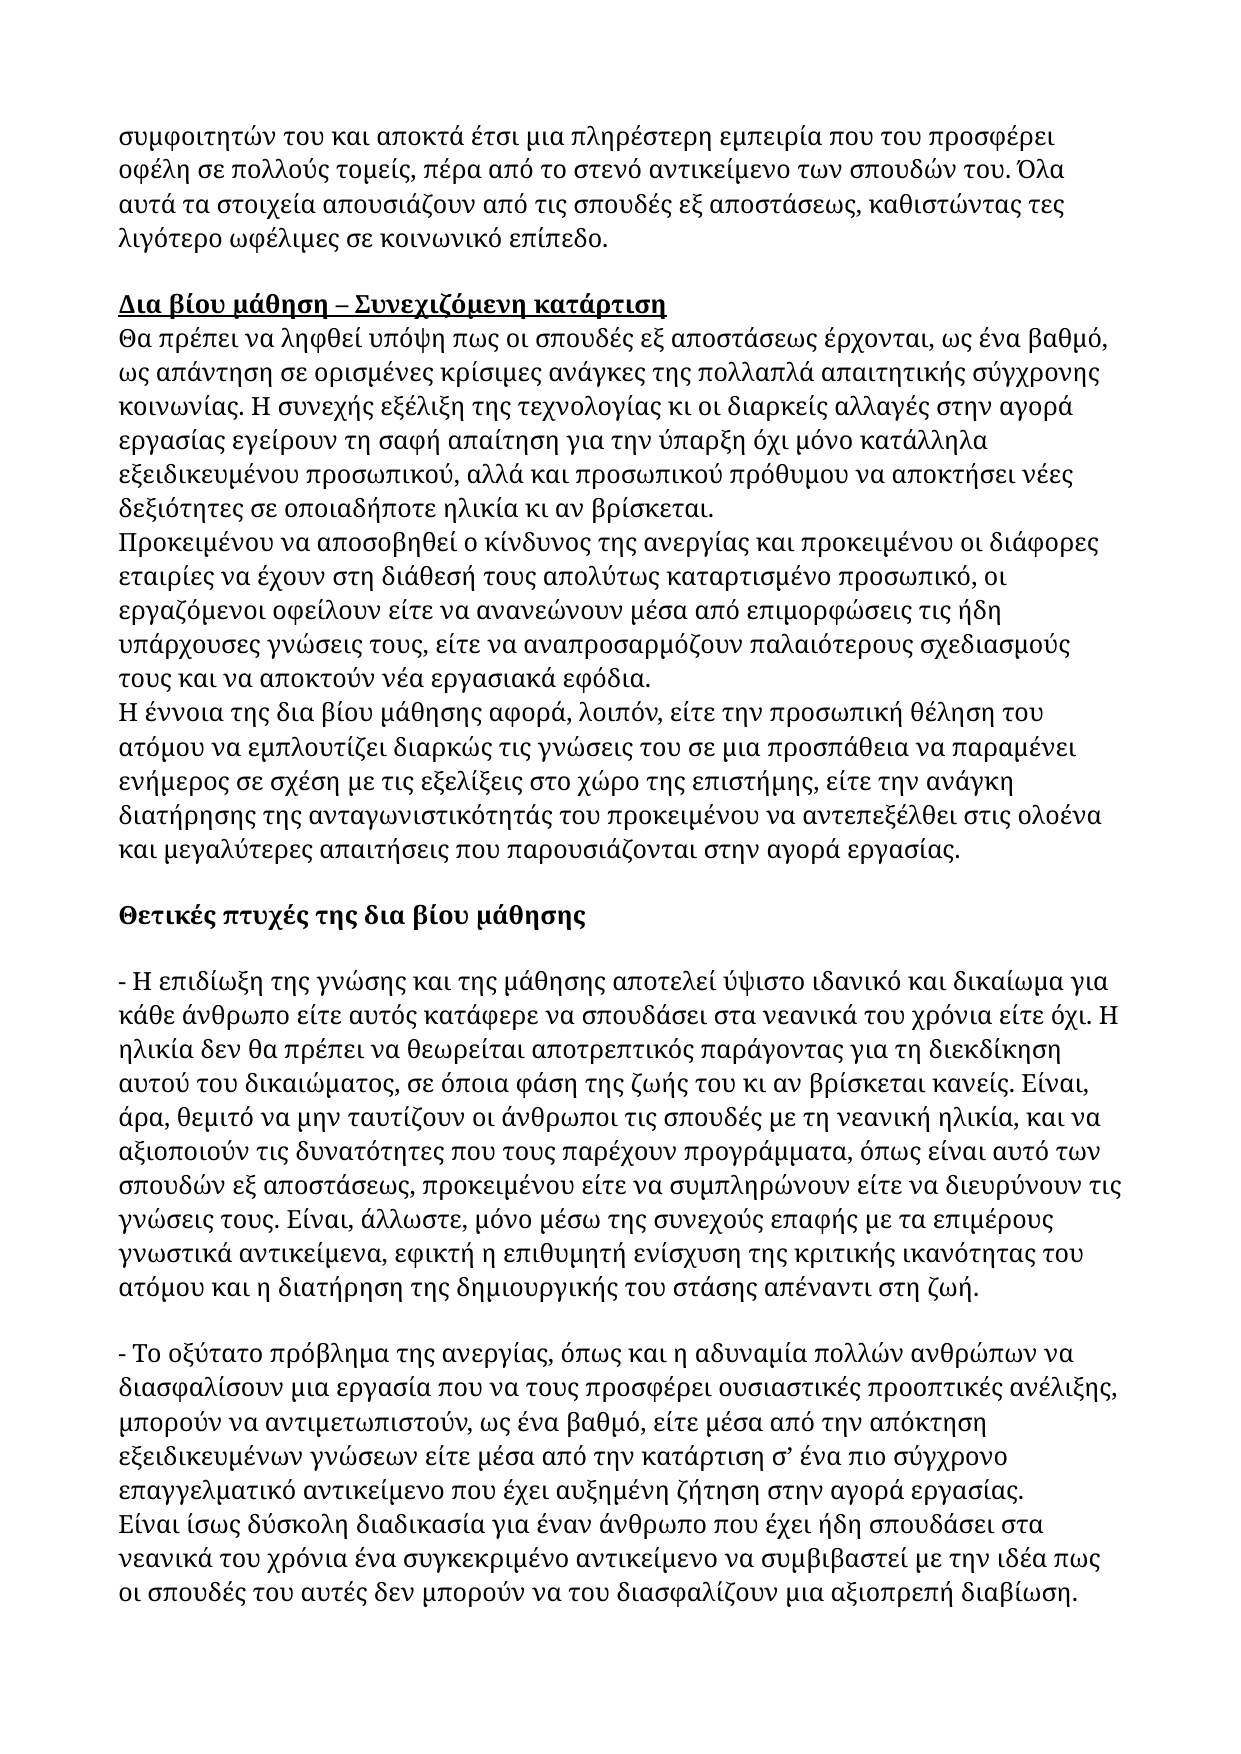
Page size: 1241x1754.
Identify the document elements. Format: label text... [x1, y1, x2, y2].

text συμφοιτητών του και αποκτά έτσι μια πληρέστερη εμπειρία που του προσφέρει οφέλη σε πολλούς τομείς, πέρα από το στενό αντικείμενο των σπουδών του. Όλα αυτά τα στοιχεία απουσιάζουν από τις σπουδές εξ αποστάσεως, καθιστώντας τες λιγότερο ωφέλιμες σε κοινωνικό επίπεδο. [118, 118, 1122, 254]
text Θα πρέπει να ληφθεί υπόψη πως οι σπουδές εξ αποστάσεως έρχονται, ως ένα βαθμό, ως απάντηση σε ορισμένες κρίσιμες ανάγκες της πολλαπλά απαιτητικής σύγχρονης κοινωνίας. Η συνεχής εξέλιξη της τεχνολογίας κι οι διαρκείς αλλαγές στην αγορά εργασίας εγείρουν τη σαφή απαίτηση για την ύπαρξη όχι μόνο κατάλληλα εξειδικευμένου προσωπικού, αλλά και προσωπικού πρόθυμου να αποκτήσει νέες δεξιότητες σε οποιαδήποτε ηλικία κι αν βρίσκεται. [118, 320, 1122, 525]
text Η έννοια της δια βίου μάθησης αφορά, λοιπόν, είτε την προσωπική θέληση του ατόμου να εμπλουτίζει διαρκώς τις γνώσεις του σε μια προσπάθεια να παραμένει ενήμερος σε σχέση με τις εξελίξεις στο χώρο της επιστήμης, είτε την ανάγκη διατήρησης της ανταγωνιστικότητάς του προκειμένου να αντεπεξέλθει στις ολοένα και μεγαλύτερες απαιτήσεις που παρουσιάζονται στην αγορά εργασίας. [118, 695, 1122, 865]
text Είναι ίσως δύσκολη διαδικασία για έναν άνθρωπο που έχει ήδη σπουδάσει στα νεανικά του χρόνια ένα συγκεκριμένο αντικείμενο να συμβιβαστεί με την ιδέα πως οι σπουδές του αυτές δεν μπορούν να του διασφαλίζουν μια αξιοπρεπή διαβίωση. [118, 1506, 1122, 1608]
text Προκειμένου να αποσοβηθεί ο κίνδυνος της ανεργίας και προκειμένου οι διάφορες εταιρίες να έχουν στη διάθεσή τους απολύτως καταρτισμένο προσωπικό, οι εργαζόμενοι οφείλουν είτε να ανανεώνουν μέσα από επιμορφώσεις τις ήδη υπάρχουσες γνώσεις τους, είτε να αναπροσαρμόζουν παλαιότερους σχεδιασμούς τους και να αποκτούν νέα εργασιακά εφόδια. [118, 525, 1122, 695]
text - Το οξύτατο πρόβλημα της ανεργίας, όπως και η αδυναμία πολλών ανθρώπων να διασφαλίσουν μια εργασία που να τους προσφέρει ουσιαστικές προοπτικές ανέλιξης, μπορούν να αντιμετωπιστούν, ως ένα βαθμό, είτε μέσα από την απόκτηση εξειδικευμένων γνώσεων είτε μέσα από την κατάρτιση σ’ ένα πιο σύγχρονο επαγγελματικό αντικείμενο που έχει αυξημένη ζήτηση στην αγορά εργασίας. [118, 1336, 1122, 1506]
text - Η επιδίωξη της γνώσης και της μάθησης αποτελεί ύψιστο ιδανικό και δικαίωμα για κάθε άνθρωπο είτε αυτός κατάφερε να σπουδάσει στα νεανικά του χρόνια είτε όχι. Η ηλικία δεν θα πρέπει να θεωρείται αποτρεπτικός παράγοντας για τη διεκδίκηση αυτού του δικαιώματος, σε όποια φάση της ζωής του κι αν βρίσκεται κανείς. Είναι, άρα, θεμιτό να μην ταυτίζουν οι άνθρωποι τις σπουδές με τη νεανική ηλικία, και να αξιοποιούν τις δυνατότητες που τους παρέχουν προγράμματα, όπως είναι αυτό των σπουδών εξ αποστάσεως, προκειμένου είτε να συμπληρώνουν είτε να διευρύνουν τις γνώσεις τους. Είναι, άλλωστε, μόνο μέσω της συνεχούς επαφής με τα επιμέρους γνωστικά αντικείμενα, εφικτή η επιθυμητή ενίσχυση της κριτικής ικανότητας του ατόμου και η διατήρηση της δημιουργικής του στάσης απέναντι στη ζωή. [118, 963, 1122, 1304]
text Θετικές πτυχές της δια βίου μάθησης [118, 897, 1122, 931]
text Δια βίου μάθηση – Συνεχιζόμενη κατάρτιση [118, 286, 1122, 320]
